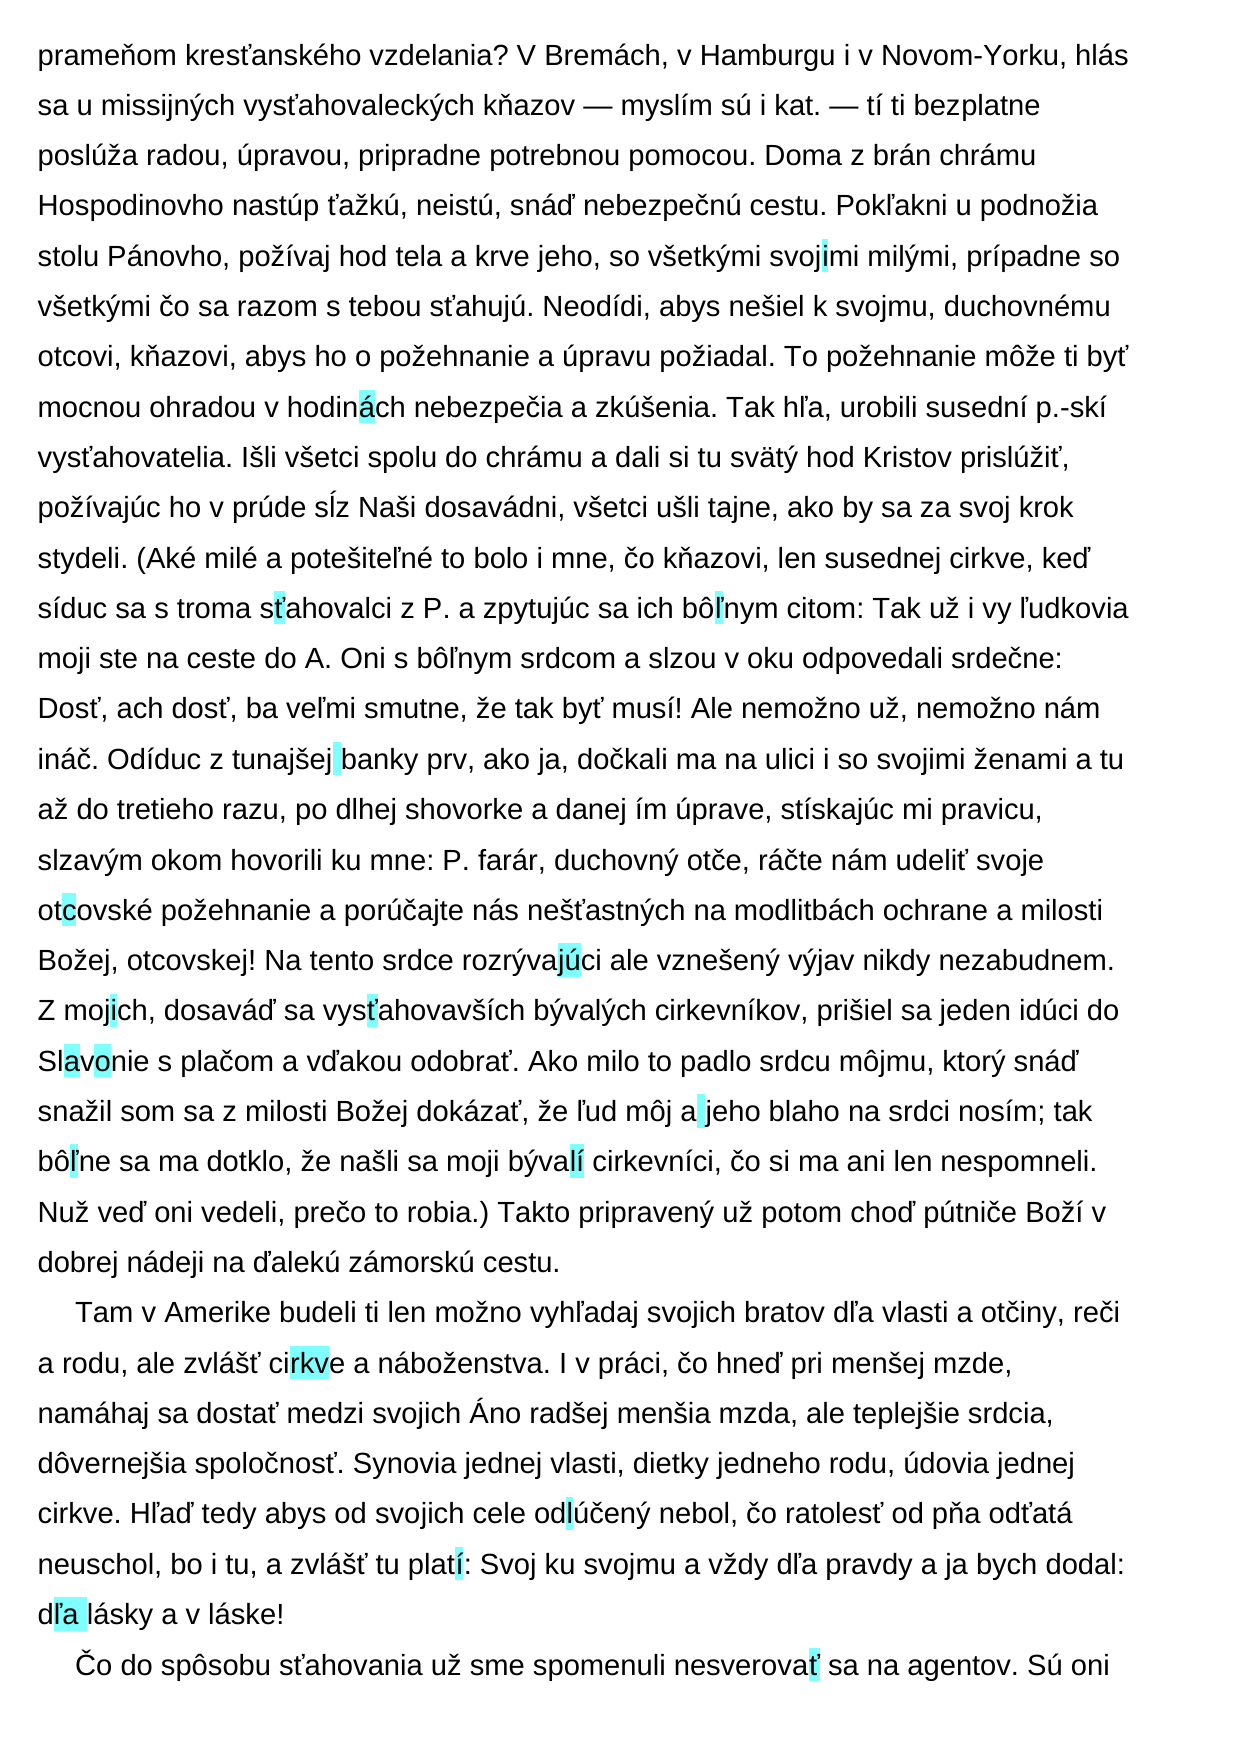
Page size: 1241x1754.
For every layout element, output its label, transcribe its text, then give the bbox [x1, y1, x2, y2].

text Čo do spôsobu sťahovania už sme spomenuli nesverovať sa na agentov. Sú oni [37, 1647, 1130, 1681]
text Tam v Amerike budeli ti len možno vyhľadaj svojich bratov dľa vlasti a otčiny, reči a rodu, ale zvlášť cirkve a náboženstva. I v práci, čo hneď pri menšej mzde, namáhaj sa dostať medzi svojich Áno radšej menšia mzda, ale teplejšie srdcia, dôvernejšia spoločnosť. Synovia jednej vlasti, dietky jedneho rodu, údovia jednej cirkve. Hľaď tedy abys od svo­jich cele odlúčený nebol, čo ratolesť od pňa odťatá neuschol, bo i tu, a zvlášť tu platí: Svoj ku svoj­mu a vždy dľa pravdy a ja bych dodal: dľa lásky a v láske! [37, 1295, 1130, 1631]
text prameňom kre­sťanského vzdelania? V Bremách, v Hamburgu i v Novom-Yorku, hlás sa u missijných vysťahova­leckých kňazov — myslím sú i kat. — tí ti bez­platne poslúža radou, úpravou, pripradne potrebnou pomocou. Doma z brán chrámu Hospodinovho nastúp ťažkú, neistú, snáď nebezpečnú cestu. Pokľakni u podnožia stolu Pánovho, požívaj hod tela a krve jeho, so všetkými svojimi milými, prípadne so všet­kými čo sa razom s tebou sťahujú. Neodídi, abys nešiel k svojmu, duchovnému otcovi, kňazovi, abys ho o požehnanie a úpravu požiadal. To požehnanie môže ti byť mocnou ohradou v hodinách nebezpečia a zkúšenia. Tak hľa, urobili susední p.-skí vysťahovatelia. Išli všetci spolu do chrámu a dali si tu svätý hod Kristov prislúžiť, požívajúc ho v prúde sĺz Naši dosavádni, všetci ušli tajne, ako by sa za svoj krok stydeli. (Aké milé a potešiteľné to bolo i mne, čo kňazovi, len susednej cirkve, keď síduc sa s troma sťahovalci z P. a zpytujúc sa ich bôľnym citom: Tak už i vy ľudkovia moji ste na ceste do A. Oni s bôľnym srdcom a slzou v oku odpovedali srdečne: Dosť, ach dosť, ba veľmi smutne, že tak byť musí! Ale nemožno už, nemožno nám ináč. Odíduc z tunajšej banky prv, ako ja, dočkali ma na ulici i so svojimi ženami a tu až do tretieho razu, po dlhej shovorke a danej ím úprave, stískajúc mi pravicu, slzavým okom hovorili ku mne: P. farár, duchovný otče, ráčte nám udeliť svoje otcovské požehnanie a po­rúčajte nás nešťastných na modlitbách ochrane a milosti Božej, otcovskej! Na tento srdce rozrývajúci ale vznešený výjav nikdy nezabudnem. Z mojich, dosaváď sa vysťahovavších bývalých cirkevníkov, prišiel sa jeden idúci do Slavonie s plačom a vďakou odobrať. Ako milo to padlo srdcu môjmu, ktorý snáď snažil som sa z milosti Božej dokázať, že ľud môj a jeho blaho na srdci nosím; tak bôľne sa ma dotklo, že našli sa moji bývalí cirkevníci, čo si ma ani len nespomneli. Nuž veď oni vedeli, prečo to robia.) Takto pripravený už potom choď pútniče Boží v dobrej nádeji na ďalekú zámorskú cestu. [37, 37, 1130, 1278]
